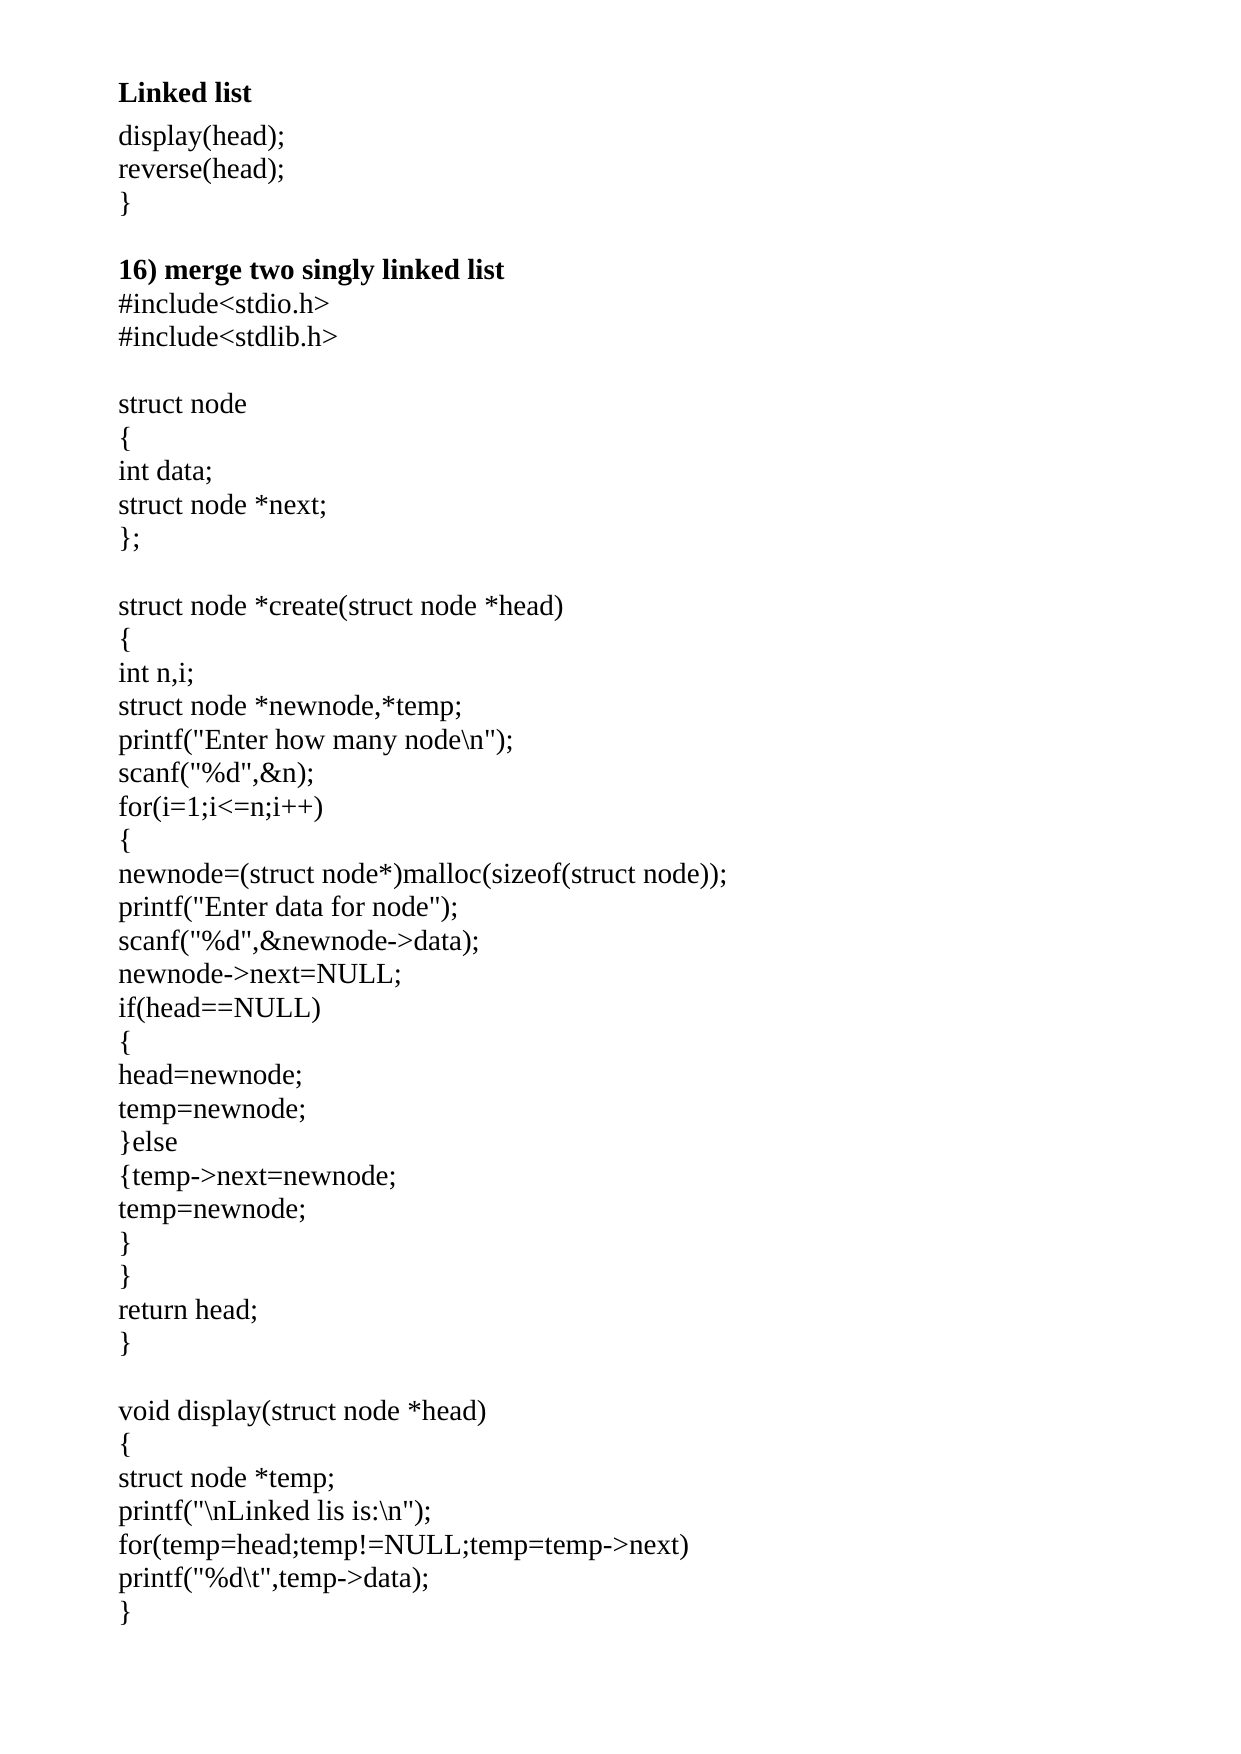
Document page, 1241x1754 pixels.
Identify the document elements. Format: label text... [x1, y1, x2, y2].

text } [118, 1225, 1122, 1258]
text void display(struct node *head) [118, 1393, 1122, 1426]
text temp=newnode; [118, 1091, 1122, 1124]
text temp=newnode; [118, 1191, 1122, 1225]
text printf("\nLinked lis is:\n"); [118, 1493, 1122, 1527]
text { [118, 822, 1122, 856]
text newnode=(struct node*)malloc(sizeof(struct node)); [118, 856, 1122, 889]
text } [118, 185, 1122, 219]
text struct node [118, 386, 1122, 420]
text struct node *newnode,*temp; [118, 688, 1122, 722]
text struct node *next; [118, 487, 1122, 521]
text { [118, 420, 1122, 453]
text } [118, 1326, 1122, 1359]
text } [118, 1594, 1122, 1627]
text }; [118, 521, 1122, 554]
text }else [118, 1124, 1122, 1158]
text #include<stdlib.h> [118, 319, 1122, 353]
text head=newnode; [118, 1057, 1122, 1091]
text scanf("%d",&n); [118, 755, 1122, 789]
text printf("%d\t",temp->data); [118, 1560, 1122, 1594]
text display(head); [118, 118, 1122, 152]
text { [118, 1426, 1122, 1460]
text return head; [118, 1292, 1122, 1326]
text #include<stdio.h> [118, 286, 1122, 319]
text {temp->next=newnode; [118, 1158, 1122, 1191]
text for(temp=head;temp!=NULL;temp=temp->next) [118, 1527, 1122, 1560]
text printf("Enter data for node"); [118, 889, 1122, 923]
text newnode->next=NULL; [118, 957, 1122, 990]
text scanf("%d",&newnode->data); [118, 923, 1122, 957]
text { [118, 1024, 1122, 1057]
text if(head==NULL) [118, 990, 1122, 1024]
text { [118, 621, 1122, 655]
text struct node *temp; [118, 1460, 1122, 1493]
text reverse(head); [118, 152, 1122, 185]
text for(i=1;i<=n;i++) [118, 789, 1122, 822]
text int data; [118, 453, 1122, 487]
text } [118, 1258, 1122, 1292]
text int n,i; [118, 655, 1122, 688]
text printf("Enter how many node\n"); [118, 722, 1122, 755]
text struct node *create(struct node *head) [118, 588, 1122, 621]
text 16) merge two singly linked list [118, 252, 1122, 286]
